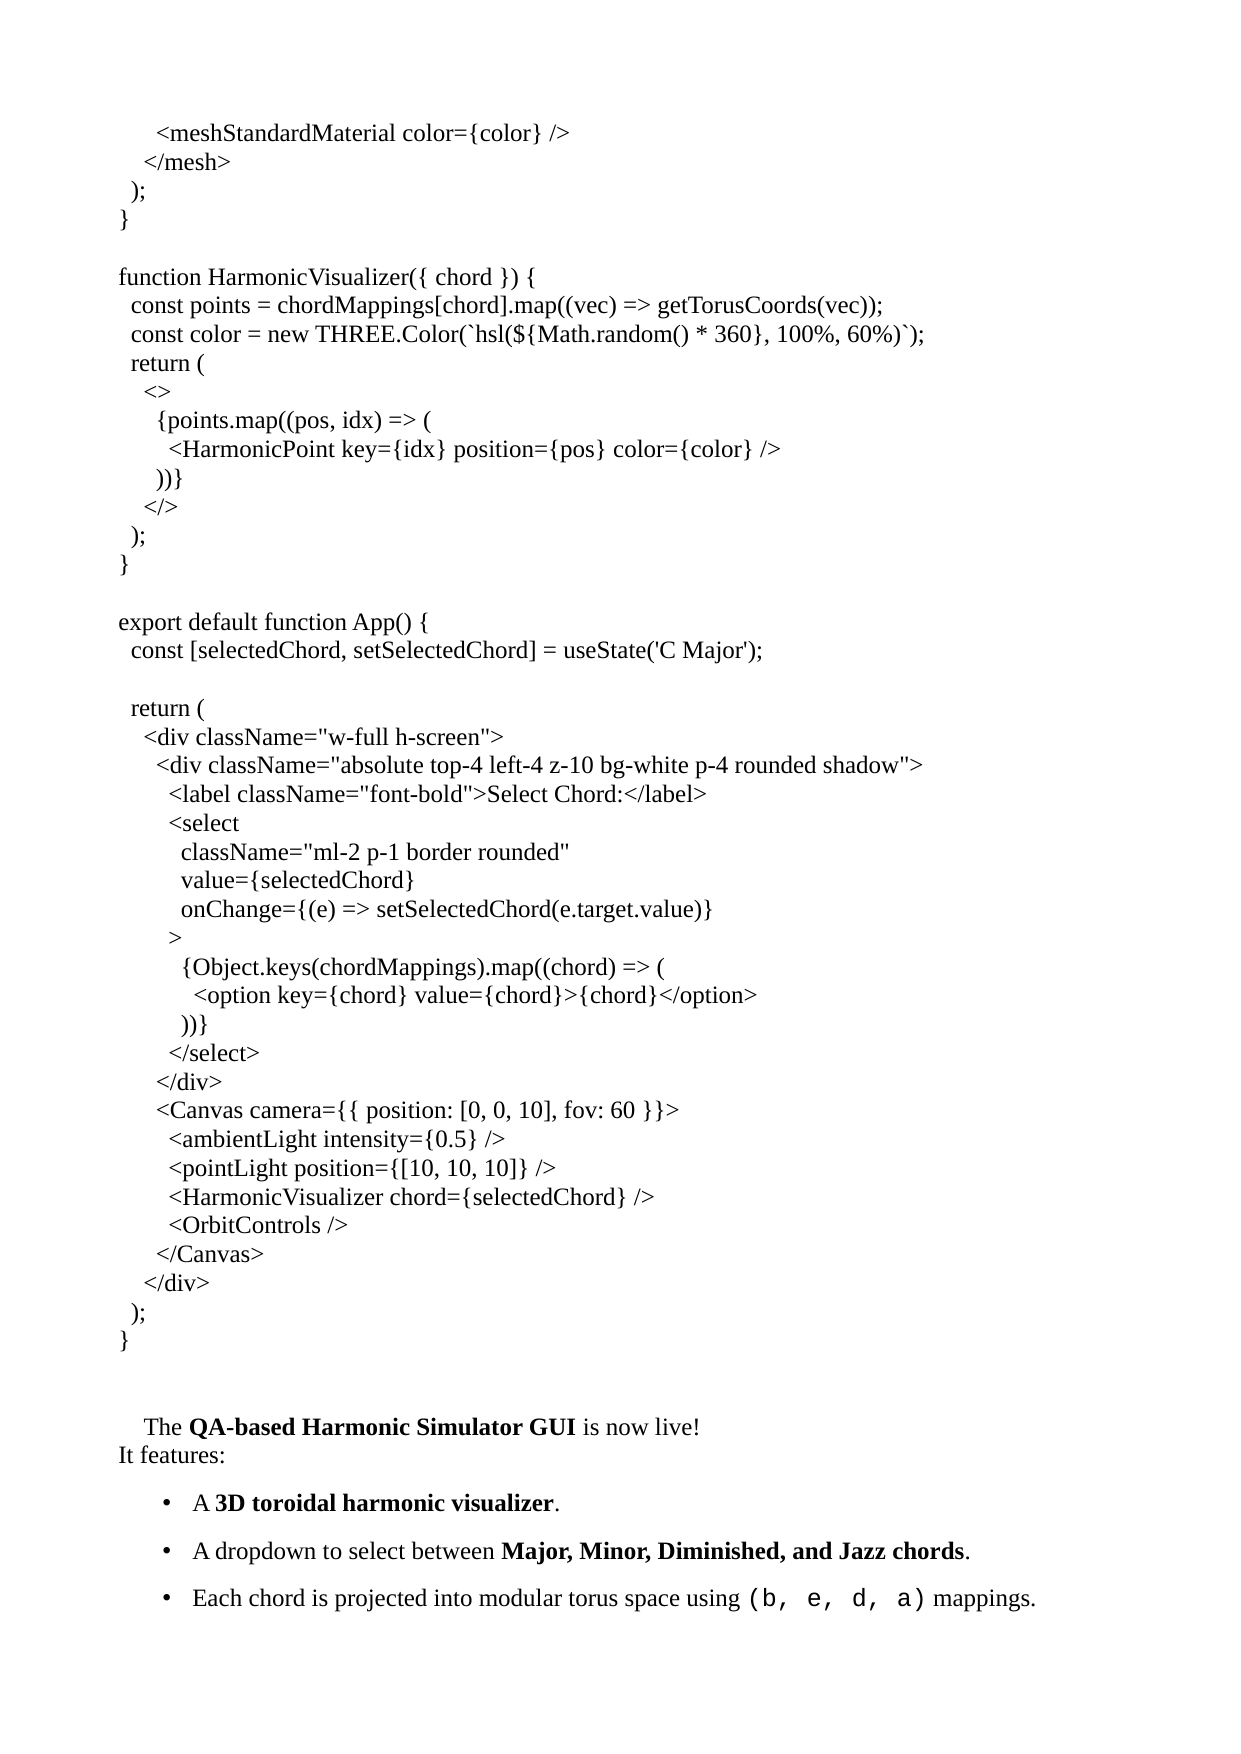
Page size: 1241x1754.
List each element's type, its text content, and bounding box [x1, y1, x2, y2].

text ))} [118, 1009, 1122, 1038]
text return ( [118, 348, 1122, 377]
text className="ml-2 p-1 border rounded" [118, 837, 1122, 866]
text const points = chordMappings[chord].map((vec) => getTorusCoords(vec)); [118, 291, 1122, 319]
text function HarmonicVisualizer({ chord }) { [118, 262, 1122, 291]
text <select [118, 808, 1122, 837]
text ); [118, 176, 1122, 204]
text ); [118, 521, 1122, 549]
text <div className="absolute top-4 left-4 z-10 bg-white p-4 rounded shadow"> [118, 751, 1122, 779]
text export default function App() { [118, 607, 1122, 636]
text <OrbitControls /> [118, 1211, 1122, 1239]
text <HarmonicVisualizer chord={selectedChord} /> [118, 1182, 1122, 1211]
list Each chord is projected into modular torus space using (b, e, d, a) mappings. [162, 1583, 1122, 1614]
text <> [118, 377, 1122, 406]
text <ambientLight intensity={0.5} /> [118, 1124, 1122, 1153]
list A 3D toroidal harmonic visualizer. [162, 1488, 1122, 1517]
text <option key={chord} value={chord}>{chord}</option> [118, 981, 1122, 1009]
text } ✅ The QA-based Harmonic Simulator GUI is now live! [118, 1326, 1122, 1441]
text ))} [118, 463, 1122, 492]
text } [118, 204, 1122, 233]
text It features: [118, 1441, 1122, 1469]
text {Object.keys(chordMappings).map((chord) => ( [118, 952, 1122, 981]
text <Canvas camera={{ position: [0, 0, 10], fov: 60 }}> [118, 1096, 1122, 1124]
text </div> [118, 1067, 1122, 1096]
text const [selectedChord, setSelectedChord] = useState('C Major'); [118, 636, 1122, 664]
text > [118, 923, 1122, 952]
text value={selectedChord} [118, 866, 1122, 894]
text </select> [118, 1038, 1122, 1067]
text const color = new THREE.Color(`hsl(${Math.random() * 360}, 100%, 60%)`); [118, 319, 1122, 348]
text onChange={(e) => setSelectedChord(e.target.value)} [118, 894, 1122, 923]
text </Canvas> [118, 1239, 1122, 1268]
text <label className="font-bold">Select Chord:</label> [118, 779, 1122, 808]
text </mesh> [118, 147, 1122, 176]
text </> [118, 492, 1122, 521]
text {points.map((pos, idx) => ( [118, 406, 1122, 434]
text <div className="w-full h-screen"> [118, 722, 1122, 751]
text <pointLight position={[10, 10, 10]} /> [118, 1153, 1122, 1182]
text <meshStandardMaterial color={color} /> [118, 118, 1122, 147]
text return ( [118, 693, 1122, 722]
text </div> [118, 1268, 1122, 1297]
list A dropdown to select between Major, Minor, Diminished, and Jazz chords. [162, 1536, 1122, 1564]
text } [118, 549, 1122, 578]
text ); [118, 1297, 1122, 1326]
text <HarmonicPoint key={idx} position={pos} color={color} /> [118, 434, 1122, 463]
